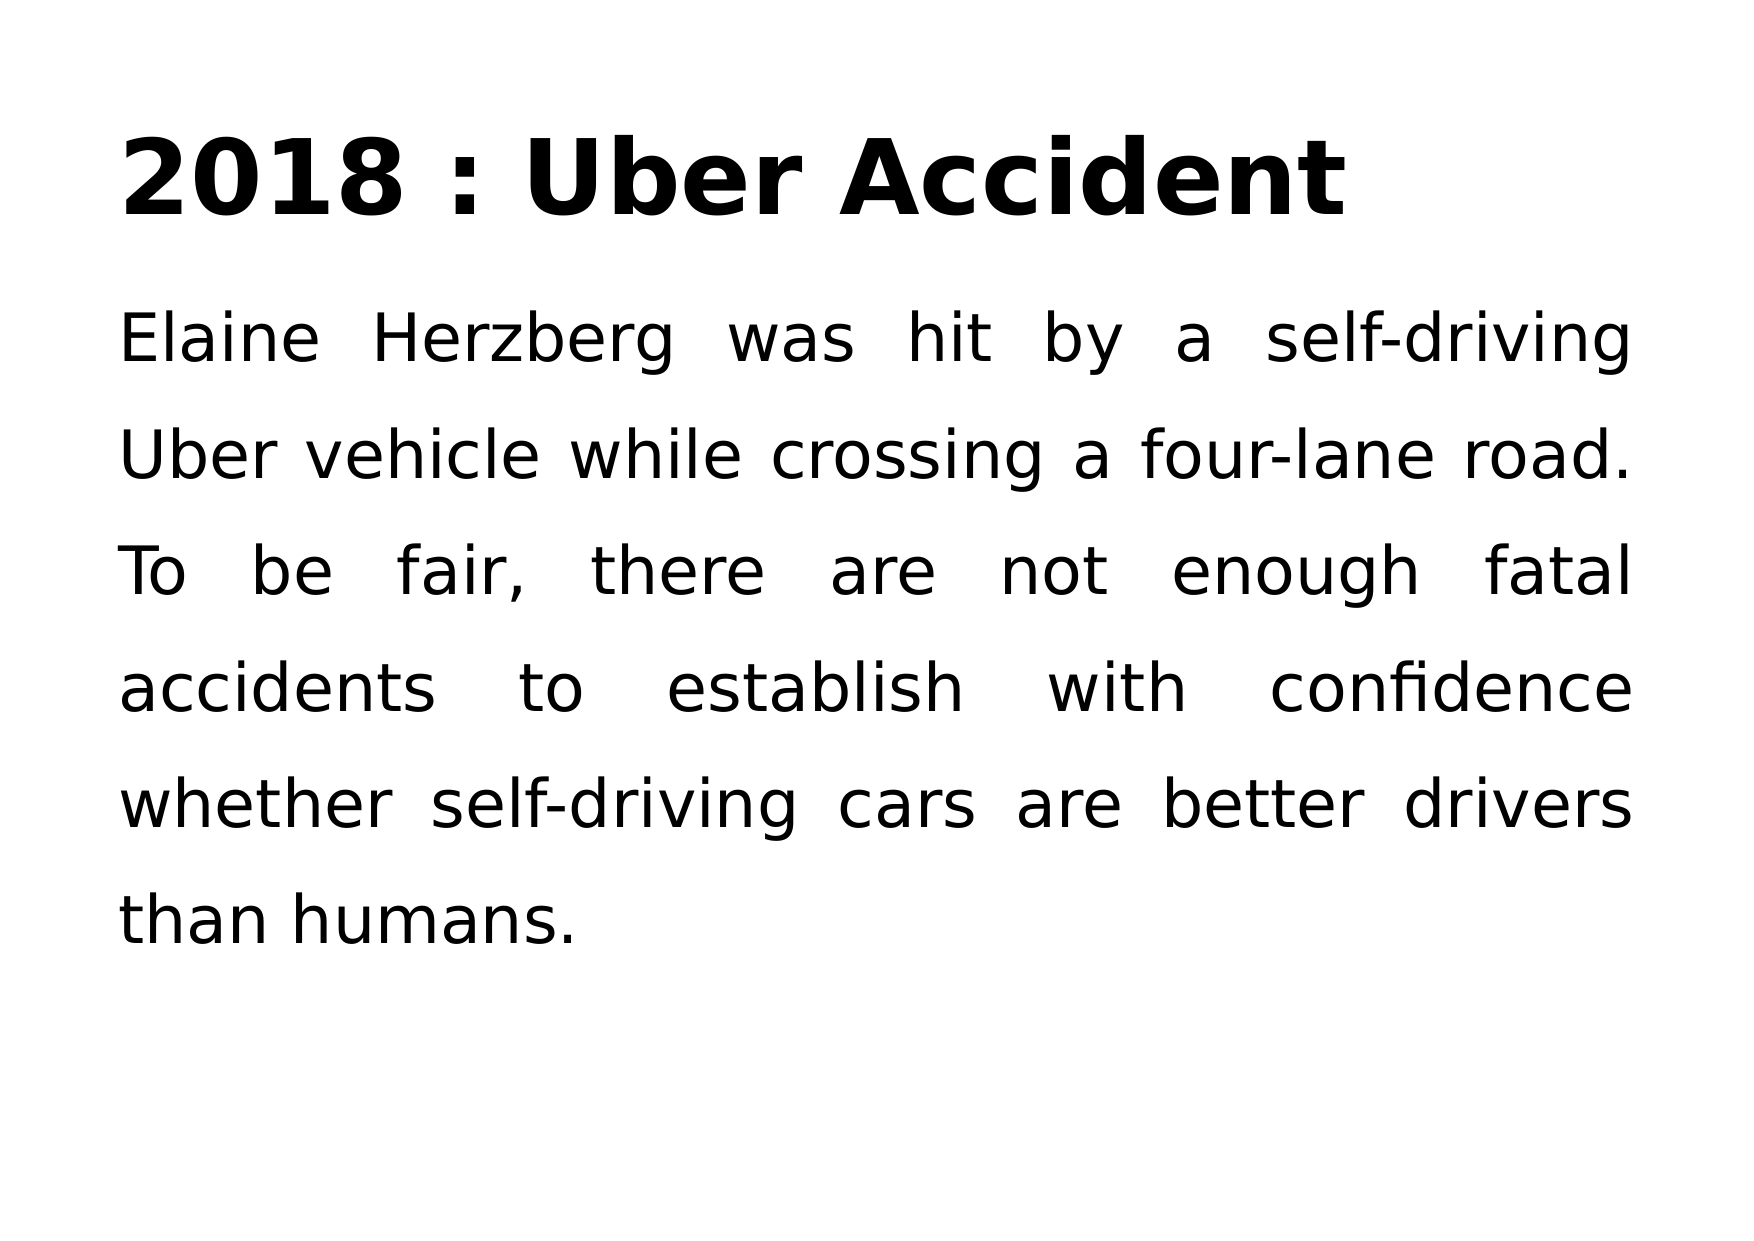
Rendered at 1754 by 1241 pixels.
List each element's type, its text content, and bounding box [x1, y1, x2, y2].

text Elaine Herzberg was hit by a self-driving Uber vehicle while crossing a four-lane road. To be fair, there are not enough fatal accidents to establish with confidence whether self-driving cars are better drivers than humans. [118, 300, 1636, 959]
text 2018 : Uber Accident [118, 118, 1636, 239]
